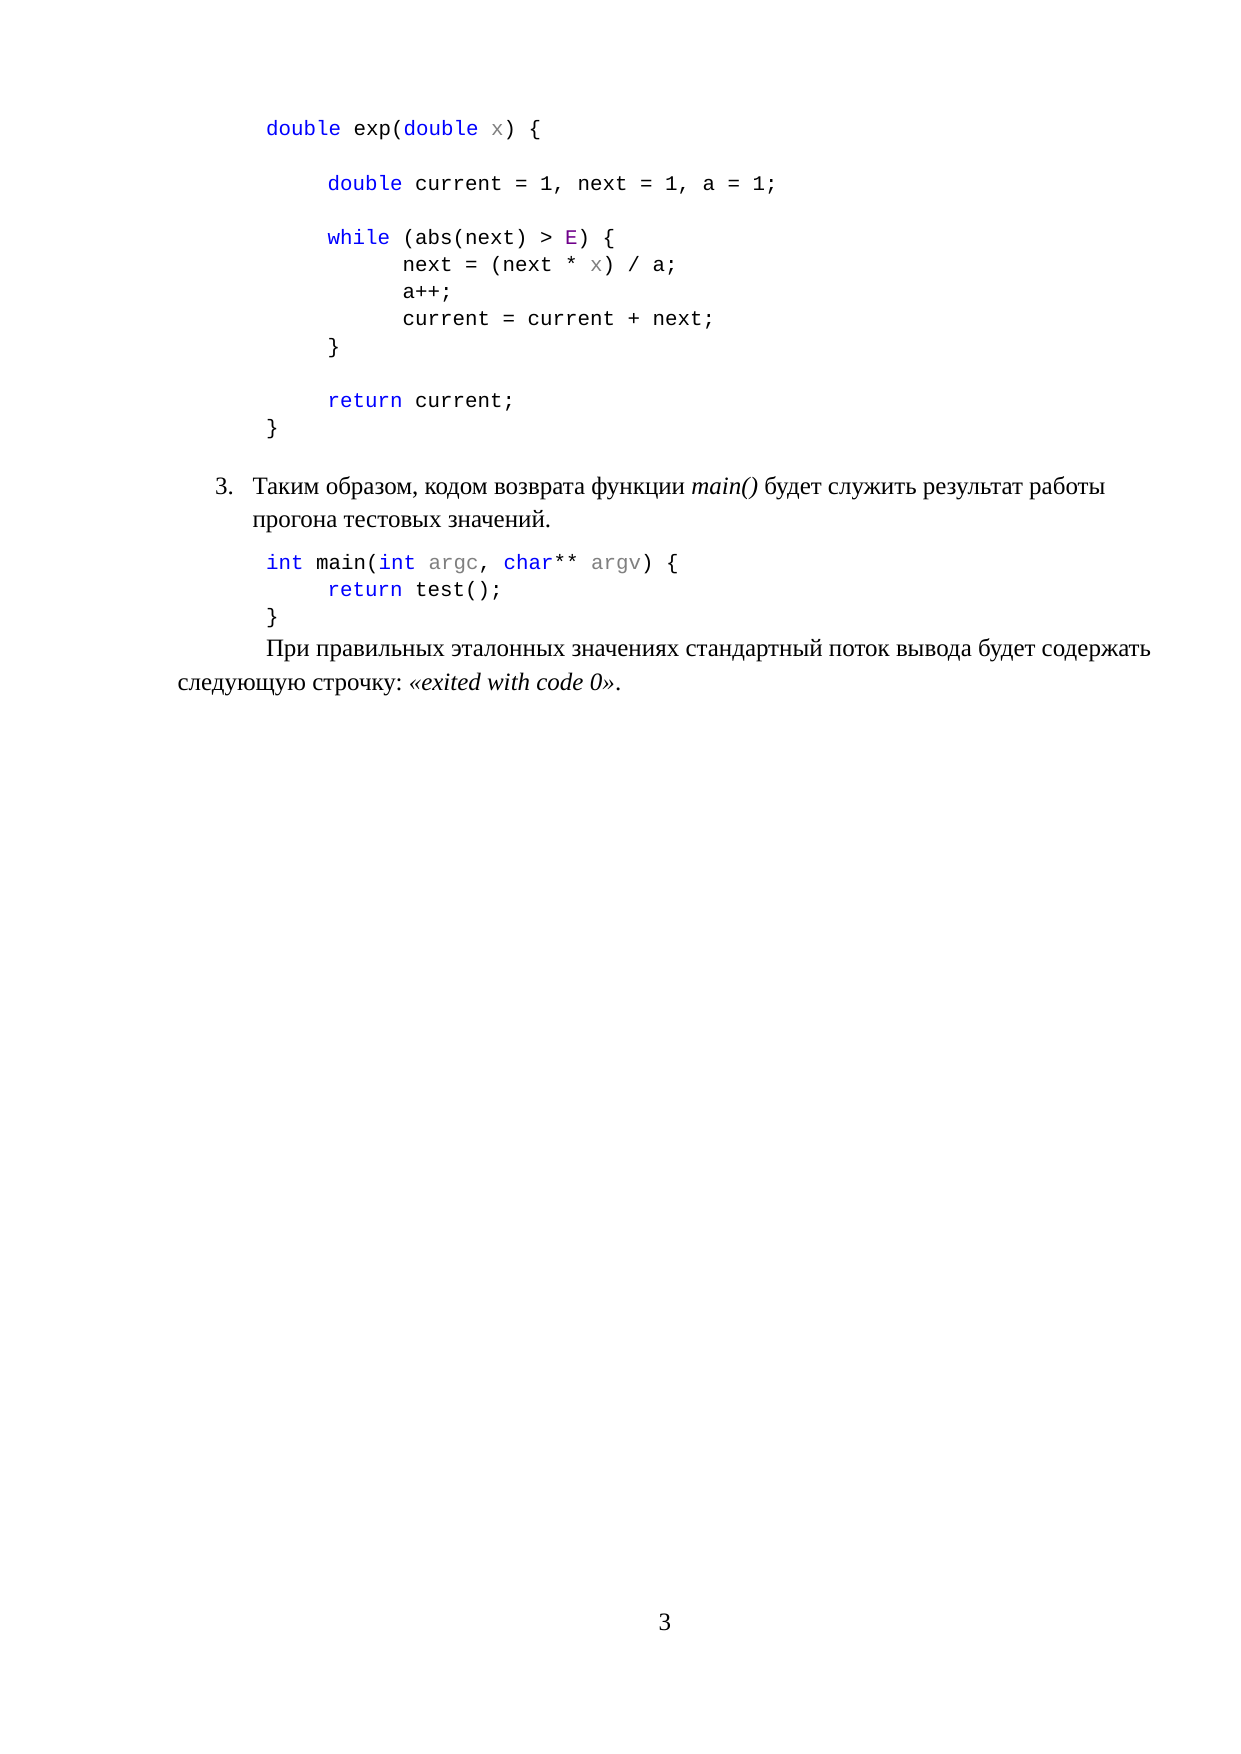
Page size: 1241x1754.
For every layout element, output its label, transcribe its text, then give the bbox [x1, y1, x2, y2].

text } [177, 336, 1152, 359]
text При правильных эталонных значениях стандартный поток вывода будет содержать следующую строчку: «exited with code 0». [177, 633, 1152, 695]
text while (abs(next) > E) { [177, 227, 1152, 251]
text } [177, 606, 1152, 630]
text } [177, 417, 1152, 441]
text double current = 1, next = 1, a = 1; [177, 172, 1152, 196]
text a++; [177, 281, 1152, 305]
text return current; [177, 390, 1152, 414]
text double exp(double x) { [177, 118, 1152, 142]
text current = current + next; [177, 308, 1152, 332]
list Таким образом, кодом возврата функции main() будет служить результат работы прогона тестовых значений. [215, 471, 1152, 533]
text int main(int argc, char** argv) { [177, 552, 1152, 576]
text next = (next * x) / a; [177, 254, 1152, 278]
text return test(); [177, 579, 1152, 603]
